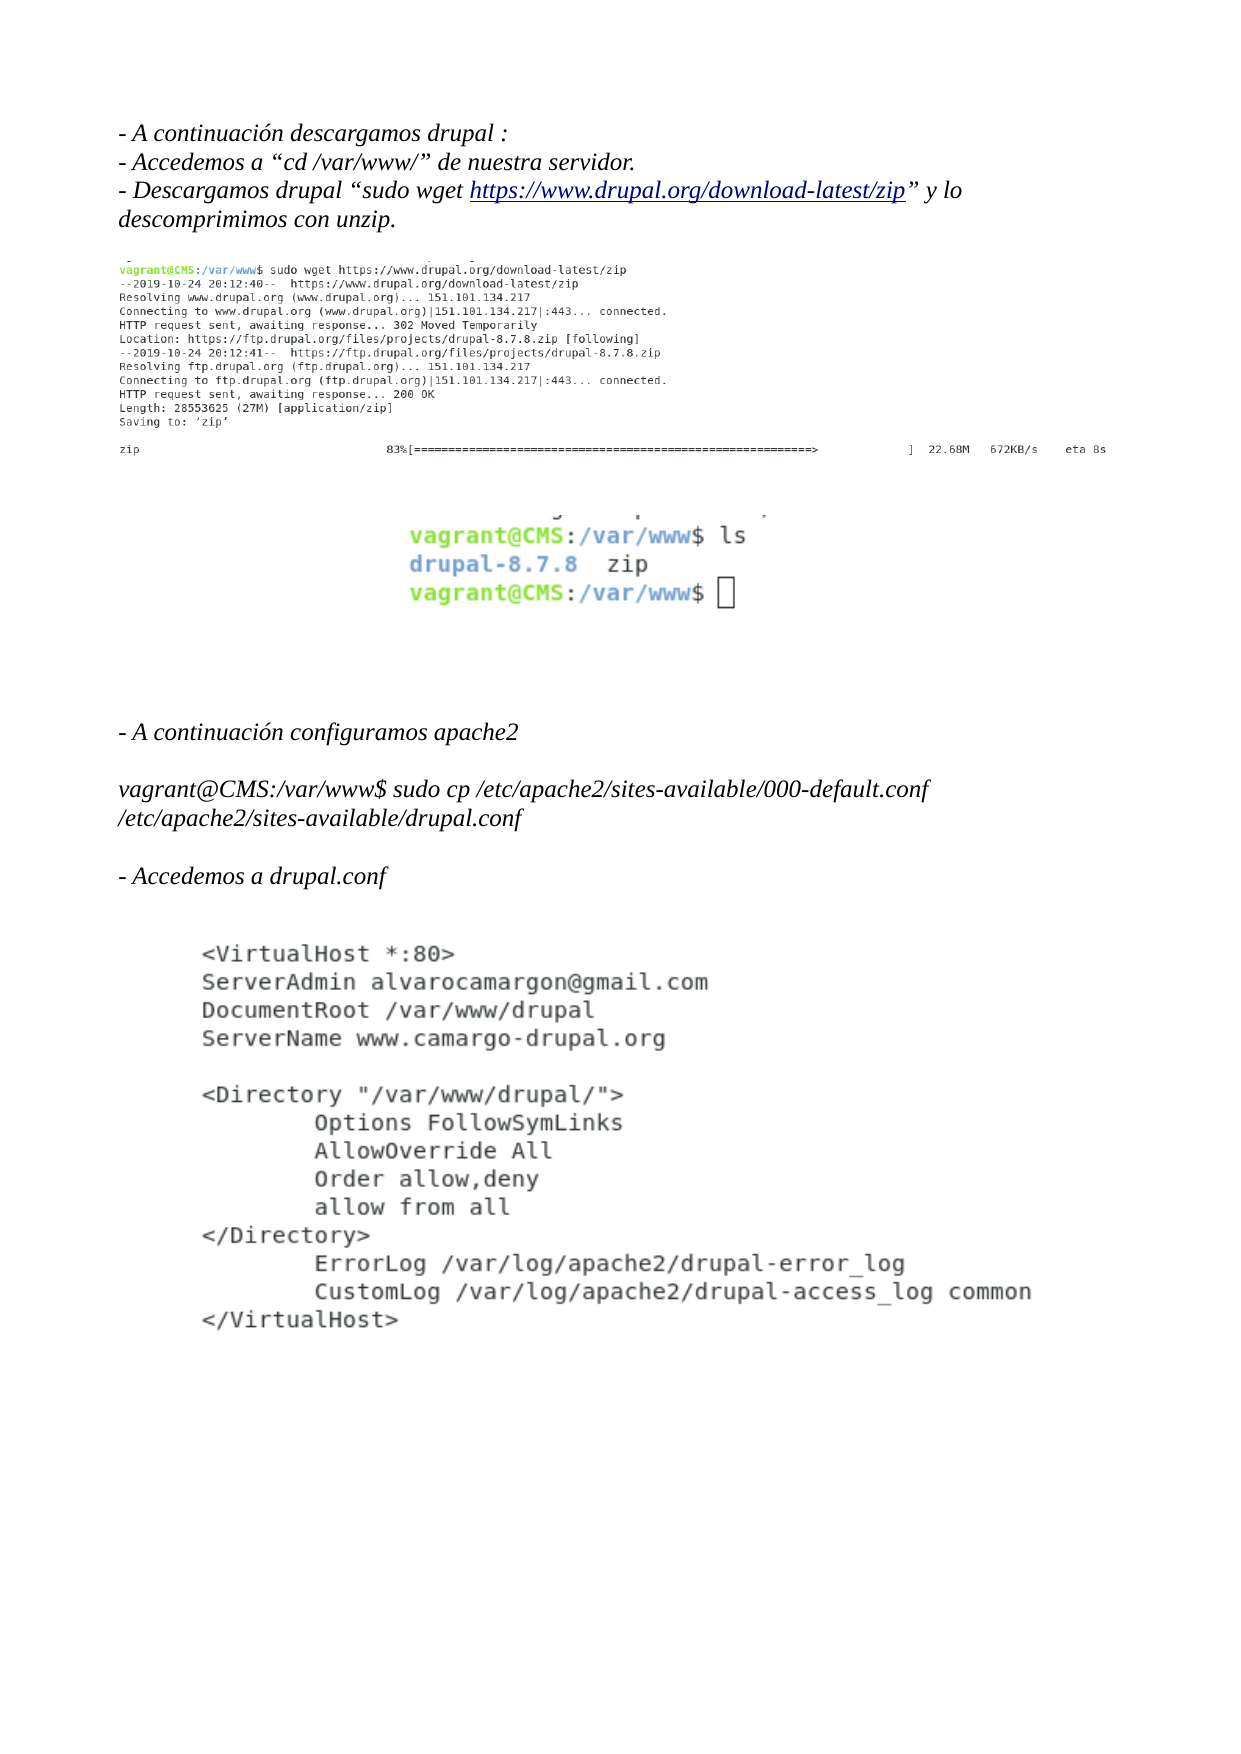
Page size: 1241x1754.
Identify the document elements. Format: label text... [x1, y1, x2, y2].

text - A continuación descargamos drupal : [118, 118, 1122, 147]
picture [177, 918, 1064, 1337]
picture [118, 261, 1123, 459]
text vagrant@CMS:/var/www$ sudo cp /etc/apache2/sites-available/000-default.conf /etc/apache2/sites-available/drupal.conf [118, 774, 1122, 832]
text - A continuación configuramos apache2 [118, 717, 1122, 746]
text - Accedemos a drupal.conf [118, 861, 1122, 889]
text - Accedemos a “cd /var/www/” de nuestra servidor. [118, 147, 1122, 176]
text - Descargamos drupal “sudo wget https://www.drupal.org/download-latest/zip” y lo descomprimimos con unzip. [118, 176, 1122, 233]
picture [408, 515, 832, 615]
